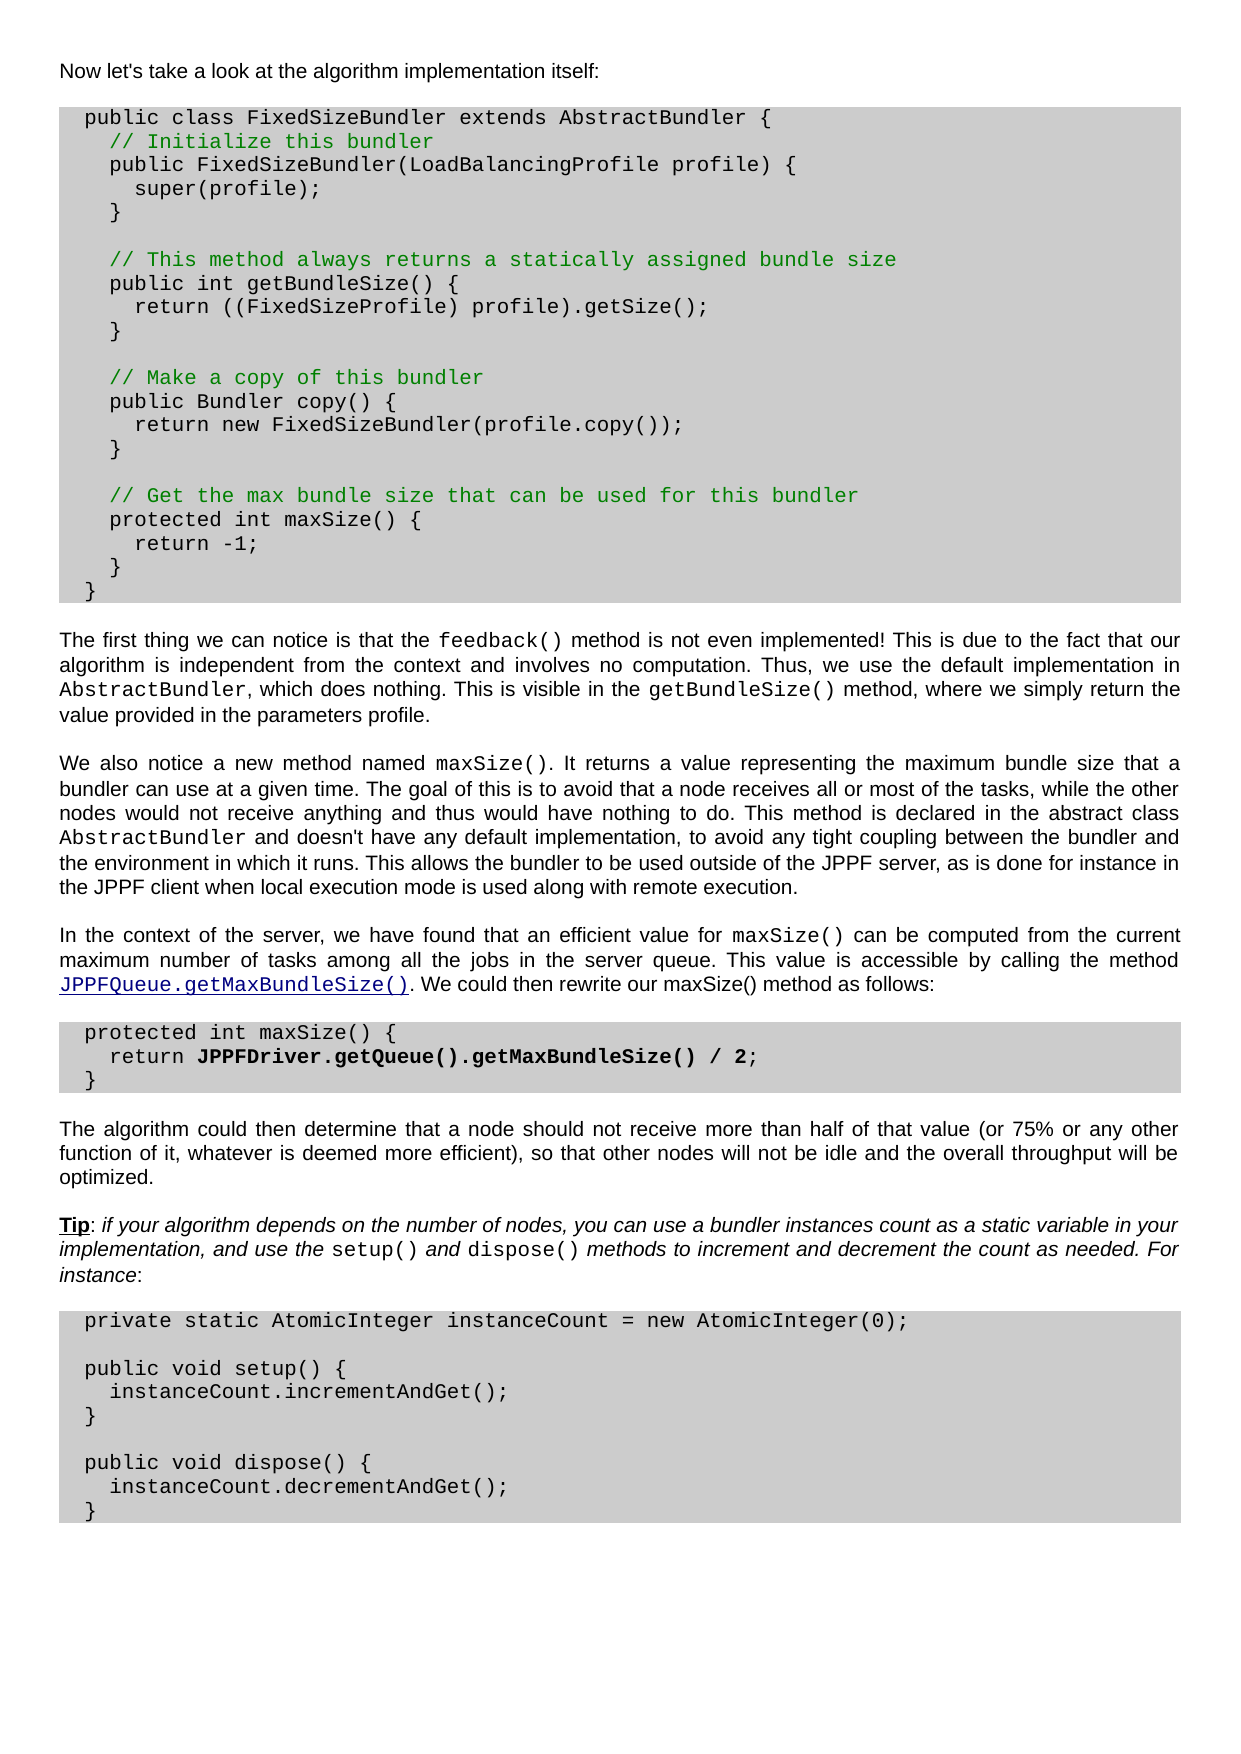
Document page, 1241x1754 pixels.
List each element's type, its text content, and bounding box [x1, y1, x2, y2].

text // Make a copy of this bundler [59, 367, 1181, 391]
text public void setup() { [59, 1358, 1181, 1381]
text public void dispose() { [59, 1452, 1181, 1476]
text } [59, 320, 1181, 343]
text public Bundler copy() { [59, 391, 1181, 414]
text In the context of the server, we have found that an efficient value for maxSize() can be computed from the current maximum number of tasks among all the jobs in the server queue. This value is accessible by calling the method JPPFQueue.getMaxBundleSize(). We could then rewrite our maxSize() method as follows: [59, 922, 1181, 998]
text private static AtomicInteger instanceCount = new AtomicInteger(0); [59, 1311, 1181, 1334]
text // Get the max bundle size that can be used for this bundler [59, 485, 1181, 509]
text The first thing we can notice is that the feedback() method is not even implemented! This is due to the fact that our algorithm is independent from the context and involves no computation. Thus, we use the default implementation in AbstractBundler, which does nothing. This is visible in the getBundleSize() method, where we simply return the value provided in the parameters profile. [59, 627, 1181, 727]
text } [59, 1069, 1181, 1093]
text return new FixedSizeBundler(profile.copy()); [59, 414, 1181, 438]
text instanceCount.decrementAndGet(); [59, 1476, 1181, 1500]
text return -1; [59, 533, 1181, 556]
text public FixedSizeBundler(LoadBalancingProfile profile) { [59, 154, 1181, 178]
text public class FixedSizeBundler extends AbstractBundler { [59, 107, 1181, 131]
text Now let's take a look at the algorithm implementation itself: [59, 59, 1181, 83]
text } [59, 556, 1181, 580]
text Tip: if your algorithm depends on the number of nodes, you can use a bundler instances count as a static variable in your implementation, and use the setup() and dispose() methods to increment and decrement the count as needed. For instance: [59, 1213, 1181, 1287]
text } [59, 438, 1181, 462]
text // Initialize this bundler [59, 131, 1181, 154]
text protected int maxSize() { [59, 1022, 1181, 1046]
text protected int maxSize() { [59, 509, 1181, 533]
text instanceCount.incrementAndGet(); [59, 1381, 1181, 1405]
text } [59, 580, 1181, 603]
text } [59, 1500, 1181, 1523]
text // This method always returns a statically assigned bundle size [59, 249, 1181, 272]
text return ((FixedSizeProfile) profile).getSize(); [59, 296, 1181, 320]
text super(profile); [59, 178, 1181, 202]
text } [59, 202, 1181, 225]
text return JPPFDriver.getQueue().getMaxBundleSize() / 2; [59, 1046, 1181, 1069]
text The algorithm could then determine that a node should not receive more than half of that value (or 75% or any other function of it, whatever is deemed more efficient), so that other nodes will not be idle and the overall throughput will be optimized. [59, 1117, 1181, 1189]
text } [59, 1405, 1181, 1429]
text We also notice a new method named maxSize(). It returns a value representing the maximum bundle size that a bundler can use at a given time. The goal of this is to avoid that a node receives all or most of the tasks, while the other nodes would not receive anything and thus would have nothing to do. This method is declared in the abstract class AbstractBundler and doesn't have any default implementation, to avoid any tight coupling between the bundler and the environment in which it runs. This allows the bundler to be used outside of the JPPF server, as is done for instance in the JPPF client when local execution mode is used along with remote execution. [59, 751, 1181, 898]
text public int getBundleSize() { [59, 272, 1181, 296]
